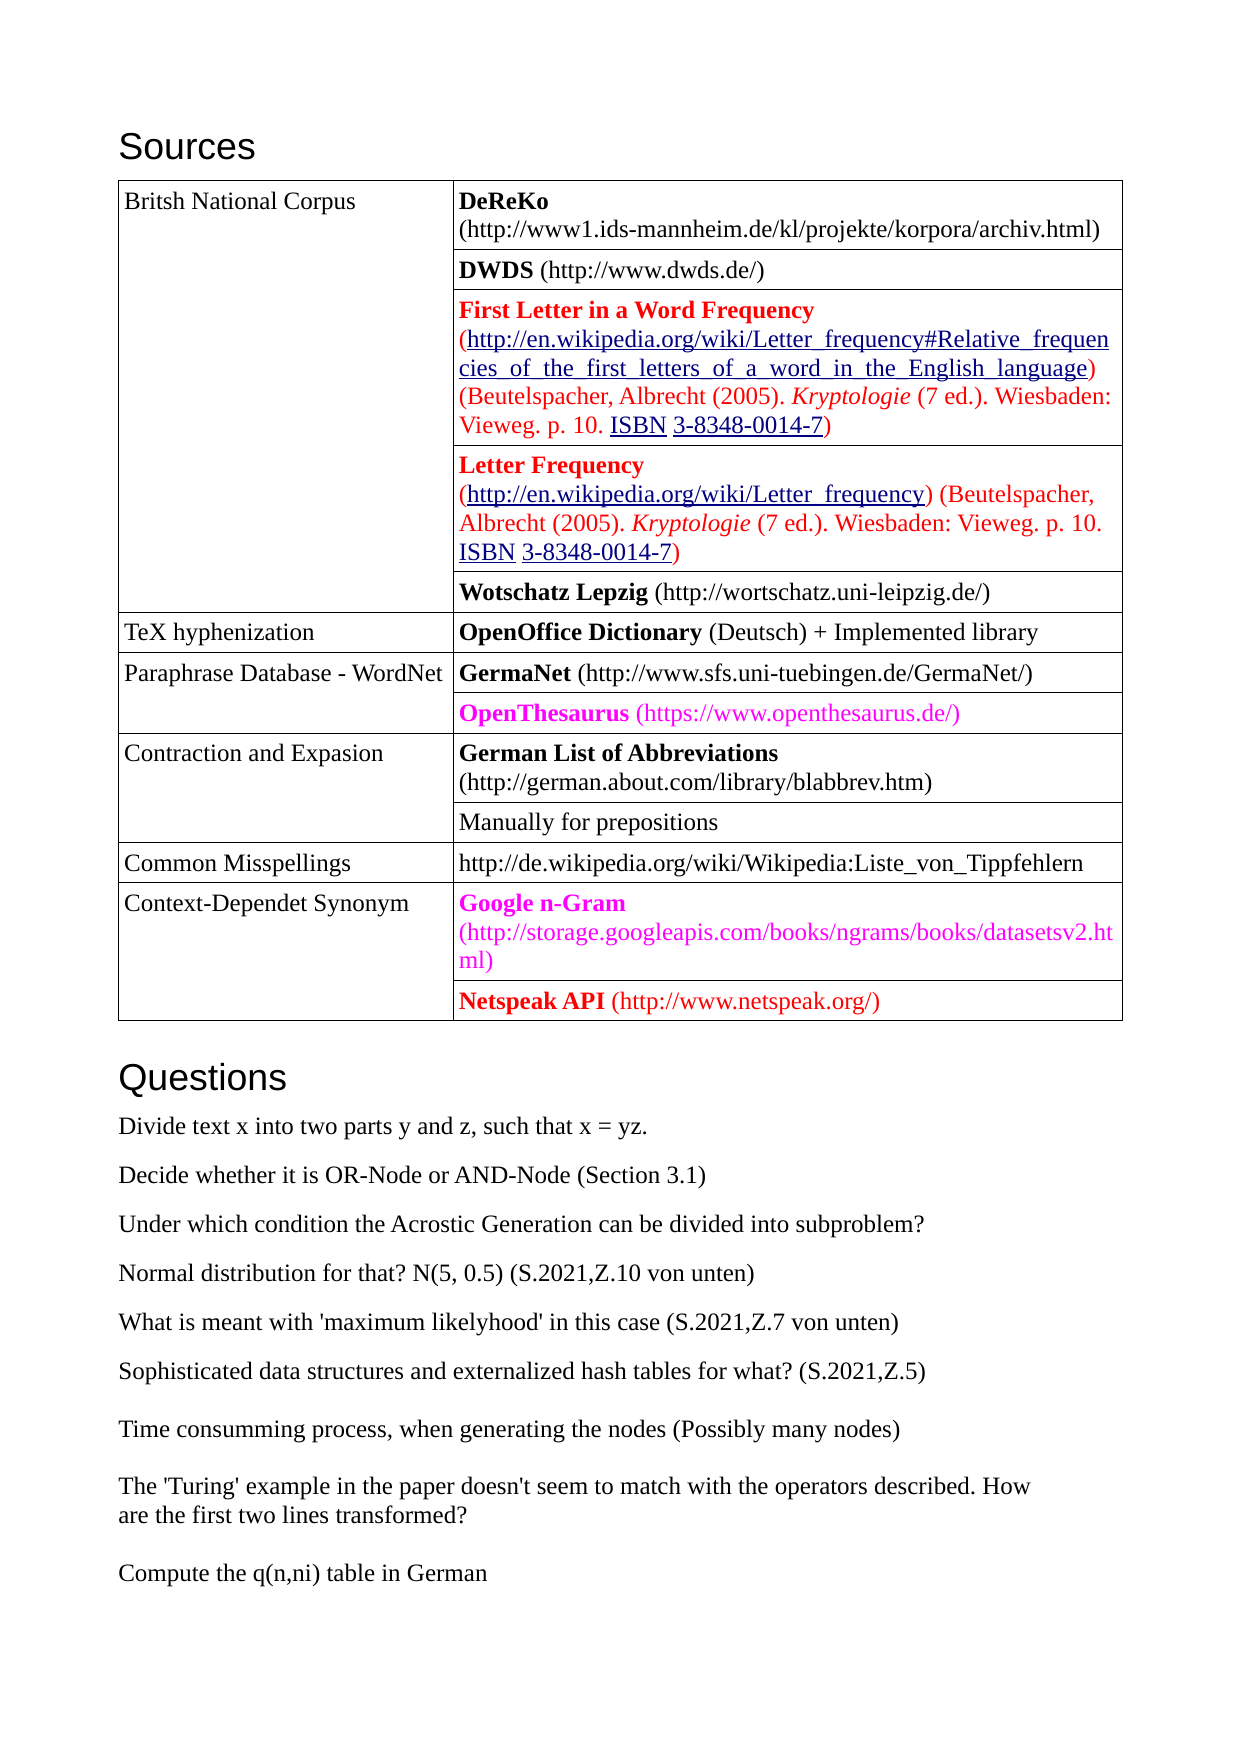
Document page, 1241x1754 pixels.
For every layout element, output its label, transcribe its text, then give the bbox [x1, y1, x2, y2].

text Under which condition the Acrostic Generation can be divided into subproblem? [118, 1209, 1122, 1238]
table_cell Contraction and Expasion [119, 734, 453, 842]
table_cell Wotschatz Lepzig (http://wortschatz.uni-leipzig.de/) [454, 572, 1122, 612]
table_cell OpenThesaurus (https://www.openthesaurus.de/) [454, 693, 1122, 732]
table_cell Common Misspellings [119, 843, 453, 882]
table_cell OpenOffice Dictionary (Deutsch) + Implemented library [454, 613, 1122, 652]
text Compute the q(n,ni) table in German [118, 1558, 1122, 1586]
table_cell DWDS (http://www.dwds.de/) [454, 250, 1122, 289]
text are the first two lines transformed? [118, 1500, 1122, 1529]
table_cell German List of Abbreviations (http://german.about.com/library/blabbrev.htm) [454, 734, 1122, 802]
table_cell TeX hyphenization [119, 613, 453, 652]
text What is meant with 'maximum likelyhood' in this case (S.2021,Z.7 von unten) [118, 1307, 1122, 1336]
table_cell Paraphrase Database - WordNet [119, 653, 453, 732]
table_cell Google n-Gram (http://storage.googleapis.com/books/ngrams/books/datasetsv2.html) [454, 883, 1122, 980]
table_cell Letter Frequency (http://en.wikipedia.org/wiki/Letter_frequency) (Beutelspacher, Albrecht (2005). Kryptologie (7 ed.). Wiesbaden: Vieweg. p. 10. ISBN 3-8348-0014-7) [454, 446, 1122, 571]
text Time consumming process, when generating the nodes (Possibly many nodes) [118, 1414, 1122, 1443]
table_header DeReKo (http://www1.ids-mannheim.de/kl/projekte/korpora/archiv.html) [454, 181, 1122, 249]
table_cell First Letter in a Word Frequency (http://en.wikipedia.org/wiki/Letter_frequency#Relative_frequencies_of_the_first_letters_of_a_word_in_the_English_language) (Beutelspacher, Albrecht (2005). Kryptologie (7 ed.). Wiesbaden: Vieweg. p. 10. ISBN 3-8348-0014-7) [454, 290, 1122, 445]
table_cell http://de.wikipedia.org/wiki/Wikipedia:Liste_von_Tippfehlern [454, 843, 1122, 882]
table_header Britsh National Corpus [119, 181, 453, 612]
text Decide whether it is OR-Node or AND-Node (Section 3.1) [118, 1160, 1122, 1189]
subtitle Sources [118, 124, 1122, 167]
table_cell Manually for prepositions [454, 803, 1122, 842]
text Sophisticated data structures and externalized hash tables for what? (S.2021,Z.5) [118, 1356, 1122, 1385]
text The 'Turing' example in the paper doesn't seem to match with the operators described. How [118, 1471, 1122, 1500]
table_cell GermaNet (http://www.sfs.uni-tuebingen.de/GermaNet/) [454, 653, 1122, 692]
text Divide text x into two parts y and z, such that x = yz. [118, 1111, 1122, 1140]
subtitle Questions [118, 1055, 1122, 1098]
table_cell Netspeak API (http://www.netspeak.org/) [454, 981, 1122, 1020]
table_cell Context-Dependet Synonym [119, 883, 453, 1020]
text Normal distribution for that? N(5, 0.5) (S.2021,Z.10 von unten) [118, 1258, 1122, 1287]
